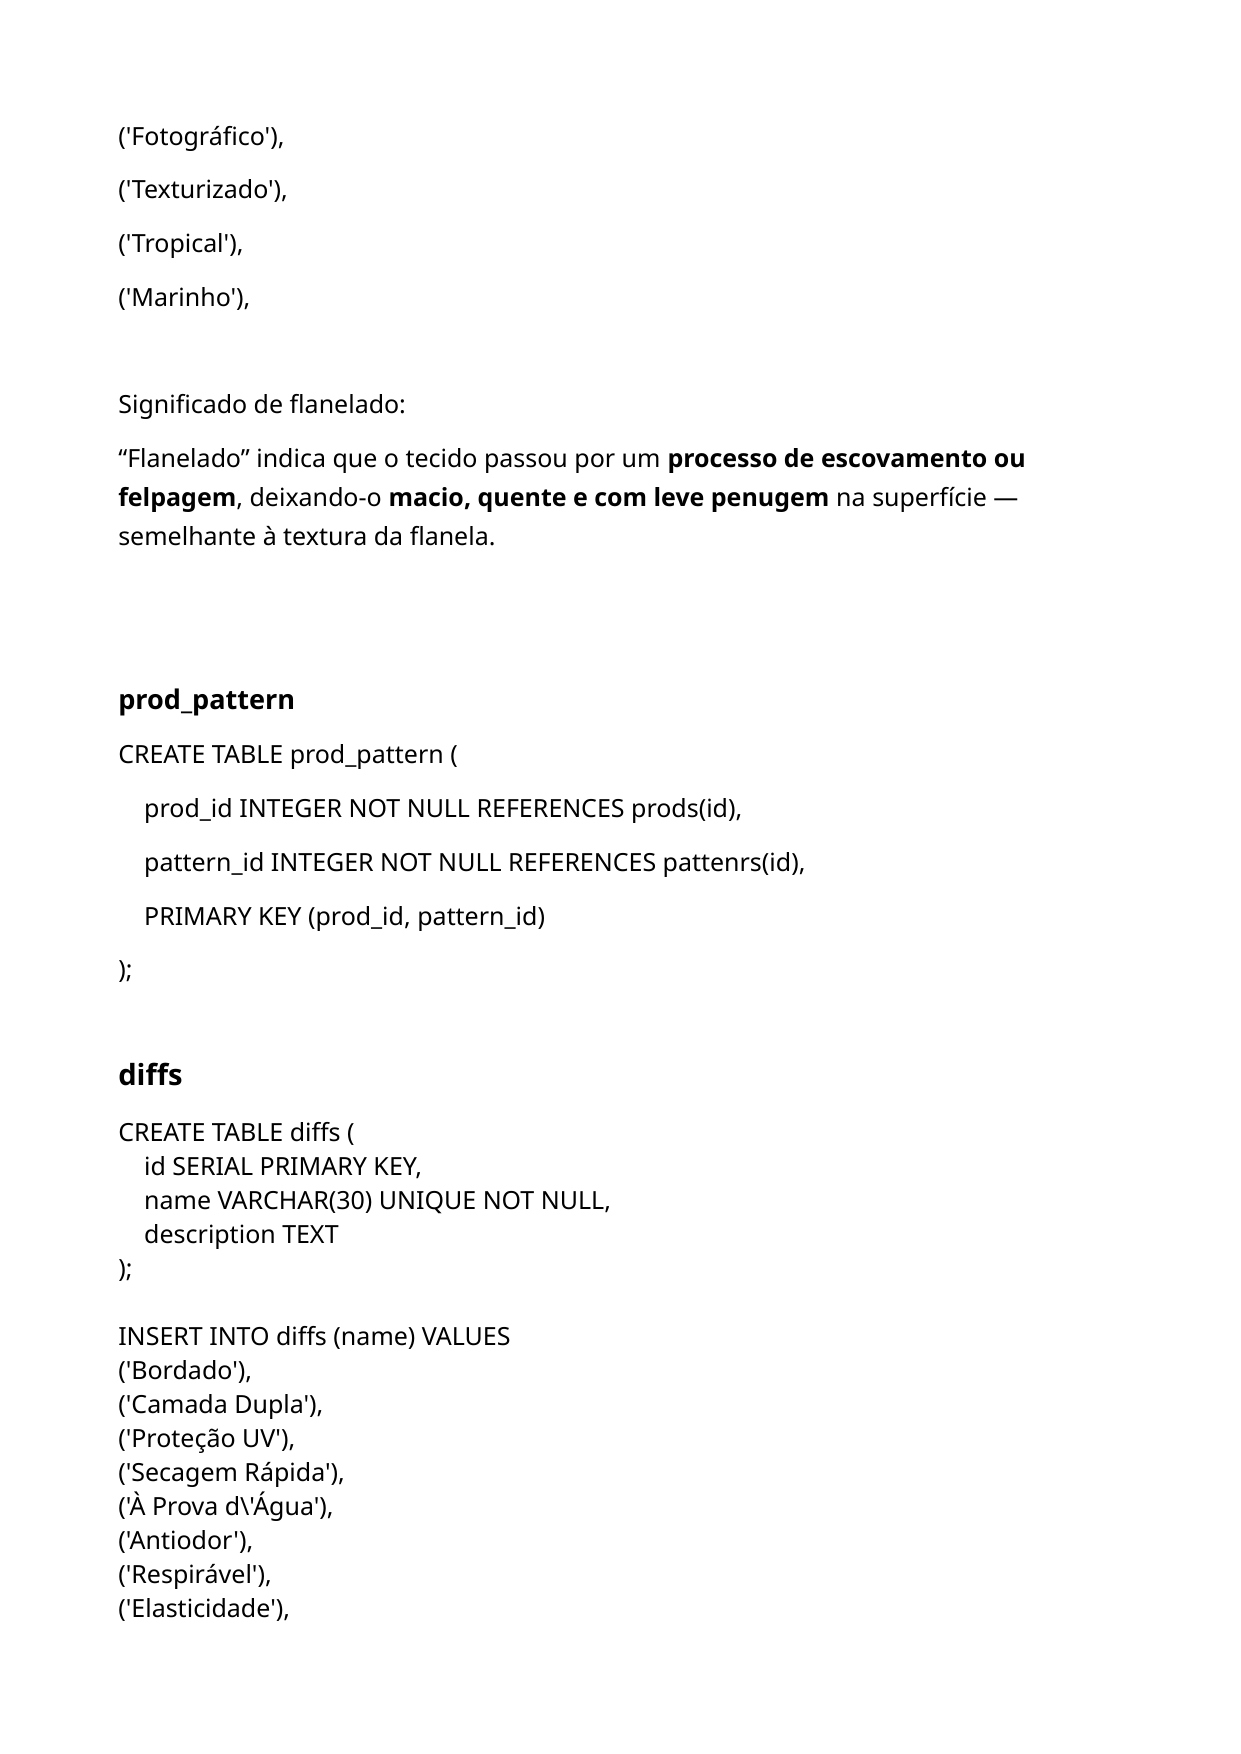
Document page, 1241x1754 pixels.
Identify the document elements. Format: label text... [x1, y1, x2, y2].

text ); [118, 952, 1122, 986]
text ('Proteção UV'), [118, 1421, 1122, 1455]
text prod_id INTEGER NOT NULL REFERENCES prods(id), [118, 791, 1122, 825]
text ('Fotográfico'), [118, 118, 1122, 152]
text PRIMARY KEY (prod_id, pattern_id) [118, 898, 1122, 932]
text CREATE TABLE prod_pattern ( [118, 737, 1122, 771]
text INSERT INTO diffs (name) VALUES [118, 1318, 1122, 1353]
text ('Texturizado'), [118, 172, 1122, 206]
text ('À Prova d\'Água'), [118, 1489, 1122, 1523]
text id SERIAL PRIMARY KEY, [118, 1148, 1122, 1182]
text CREATE TABLE diffs ( [118, 1114, 1122, 1148]
text “Flanelado” indica que o tecido passou por um processo de escovamento ou felpagem, deixando-o macio, quente e com leve penugem na superfície — semelhante à textura da flanela. [118, 441, 1122, 553]
text name VARCHAR(30) UNIQUE NOT NULL, [118, 1182, 1122, 1216]
text ('Bordado'), [118, 1353, 1122, 1387]
text ('Tropical'), [118, 226, 1122, 260]
text ); [118, 1250, 1122, 1284]
text ('Elasticidade'), [118, 1591, 1122, 1625]
text pattern_id INTEGER NOT NULL REFERENCES pattenrs(id), [118, 845, 1122, 879]
text ('Respirável'), [118, 1557, 1122, 1591]
text ('Secagem Rápida'), [118, 1455, 1122, 1489]
text ('Camada Dupla'), [118, 1387, 1122, 1421]
text description TEXT [118, 1216, 1122, 1250]
text Significado de flanelado: [118, 387, 1122, 421]
text diffs [118, 1054, 1122, 1094]
text ('Antiodor'), [118, 1523, 1122, 1557]
text ('Marinho'), [118, 279, 1122, 313]
text prod_pattern [118, 680, 1122, 717]
